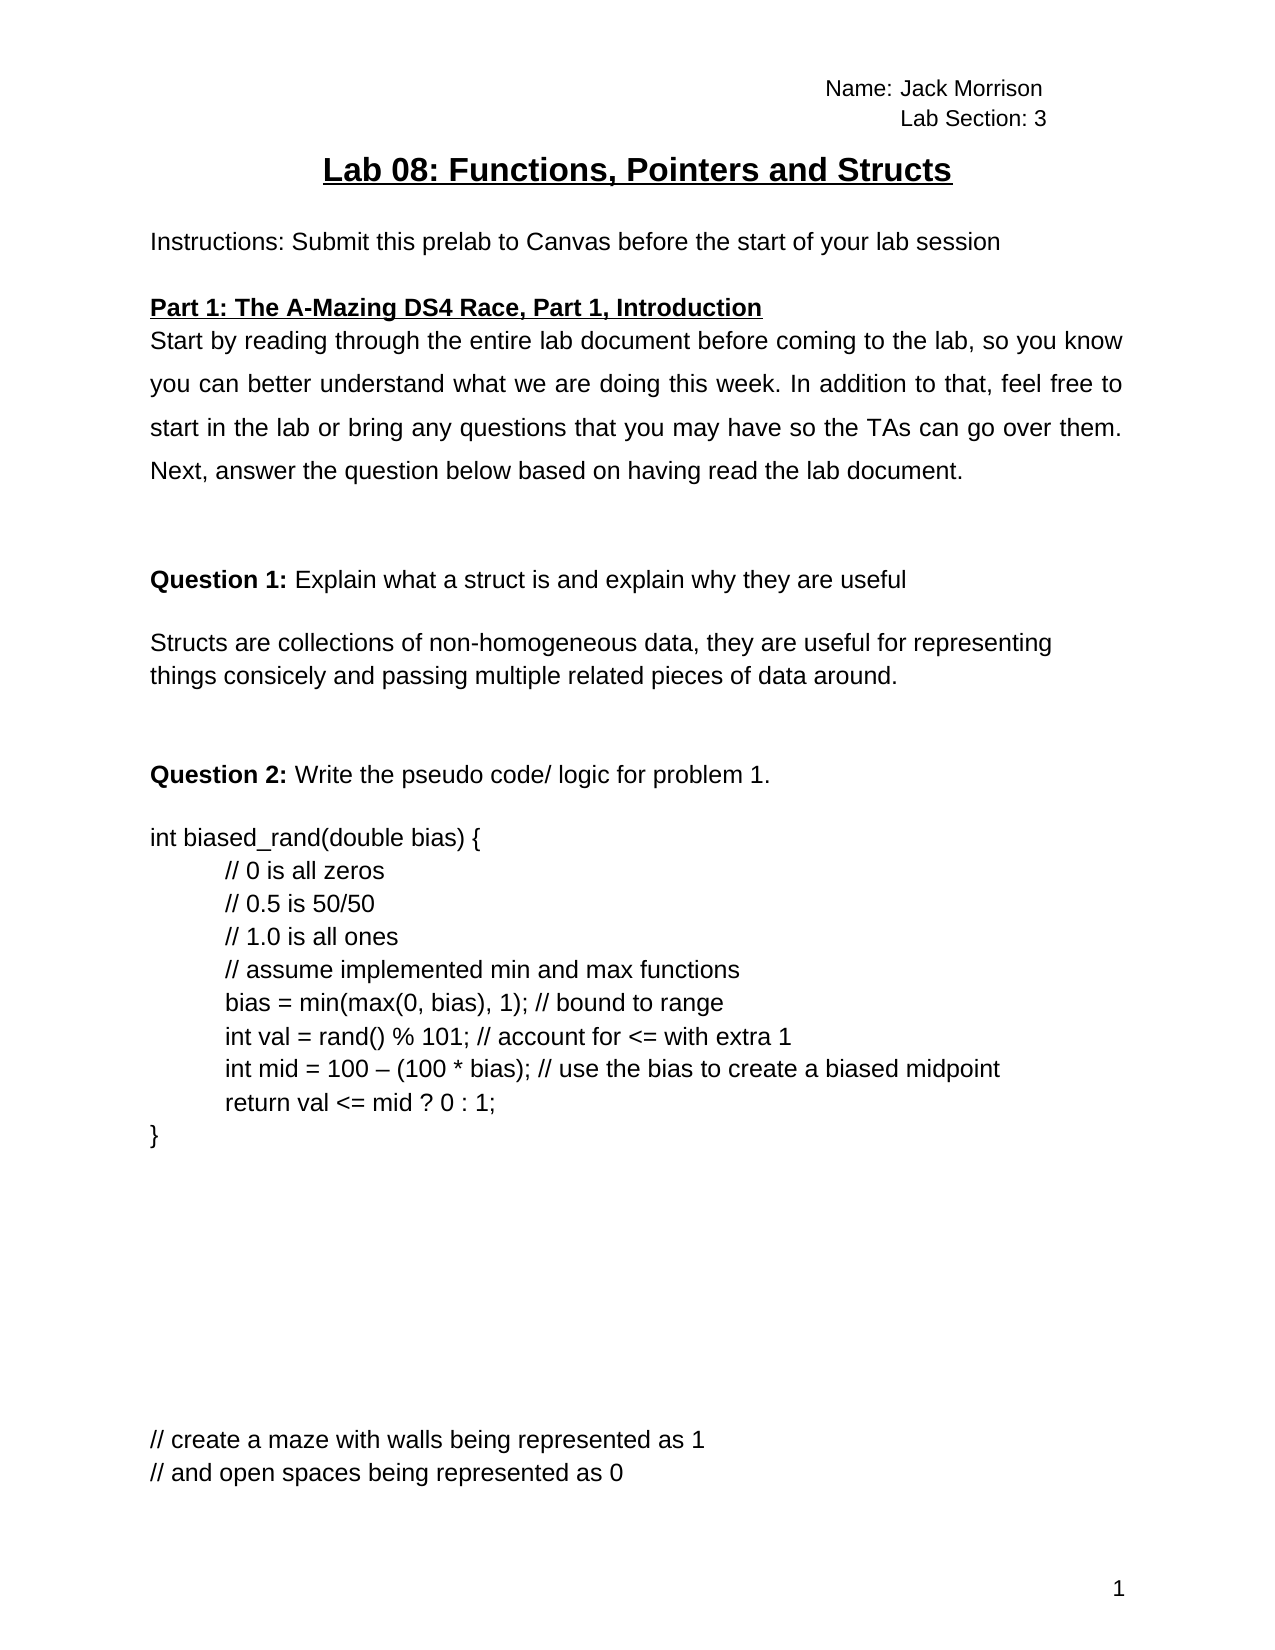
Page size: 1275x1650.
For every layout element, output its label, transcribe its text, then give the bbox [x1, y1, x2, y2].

text Question 2: Write the pseudo code/ logic for problem 1. [150, 760, 1125, 789]
text } [150, 1121, 1125, 1149]
text Lab 08: Functions, Pointers and Structs [150, 150, 1125, 188]
text // 0 is all zeros [150, 856, 1125, 885]
text // 1.0 is all ones [150, 922, 1125, 951]
text int biased_rand(double bias) { [150, 823, 1125, 852]
text int mid = 100 – (100 * bias); // use the bias to create a biased midpoint [150, 1054, 1125, 1083]
text // and open spaces being represented as 0 [150, 1458, 1125, 1487]
text bias = min(max(0, bias), 1); // bound to range [150, 988, 1125, 1017]
text return val <= mid ? 0 : 1; [150, 1087, 1125, 1116]
text // assume implemented min and max functions [150, 955, 1125, 984]
text Part 1: The A-Mazing DS4 Race, Part 1, Introduction [150, 293, 1125, 322]
text int val = rand() % 101; // account for <= with extra 1 [150, 1021, 1125, 1050]
text // 0.5 is 50/50 [150, 889, 1125, 918]
text // create a maze with walls being represented as 1 [150, 1425, 1125, 1454]
text Instructions: Submit this prelab to Canvas before the start of your lab session [150, 227, 1125, 256]
text Start by reading through the entire lab document before coming to the lab, so you know you can better understand what we are doing this week. In addition to that, feel free to start in the lab or bring any questions that you may have so the TAs can go over them. Next, answer the question below based on having read the lab document. [150, 326, 1125, 484]
text Structs are collections of non-homogeneous data, they are useful for representing things consicely and passing multiple related pieces of data around. [150, 628, 1125, 690]
text Question 1: Explain what a struct is and explain why they are useful [150, 565, 1125, 593]
